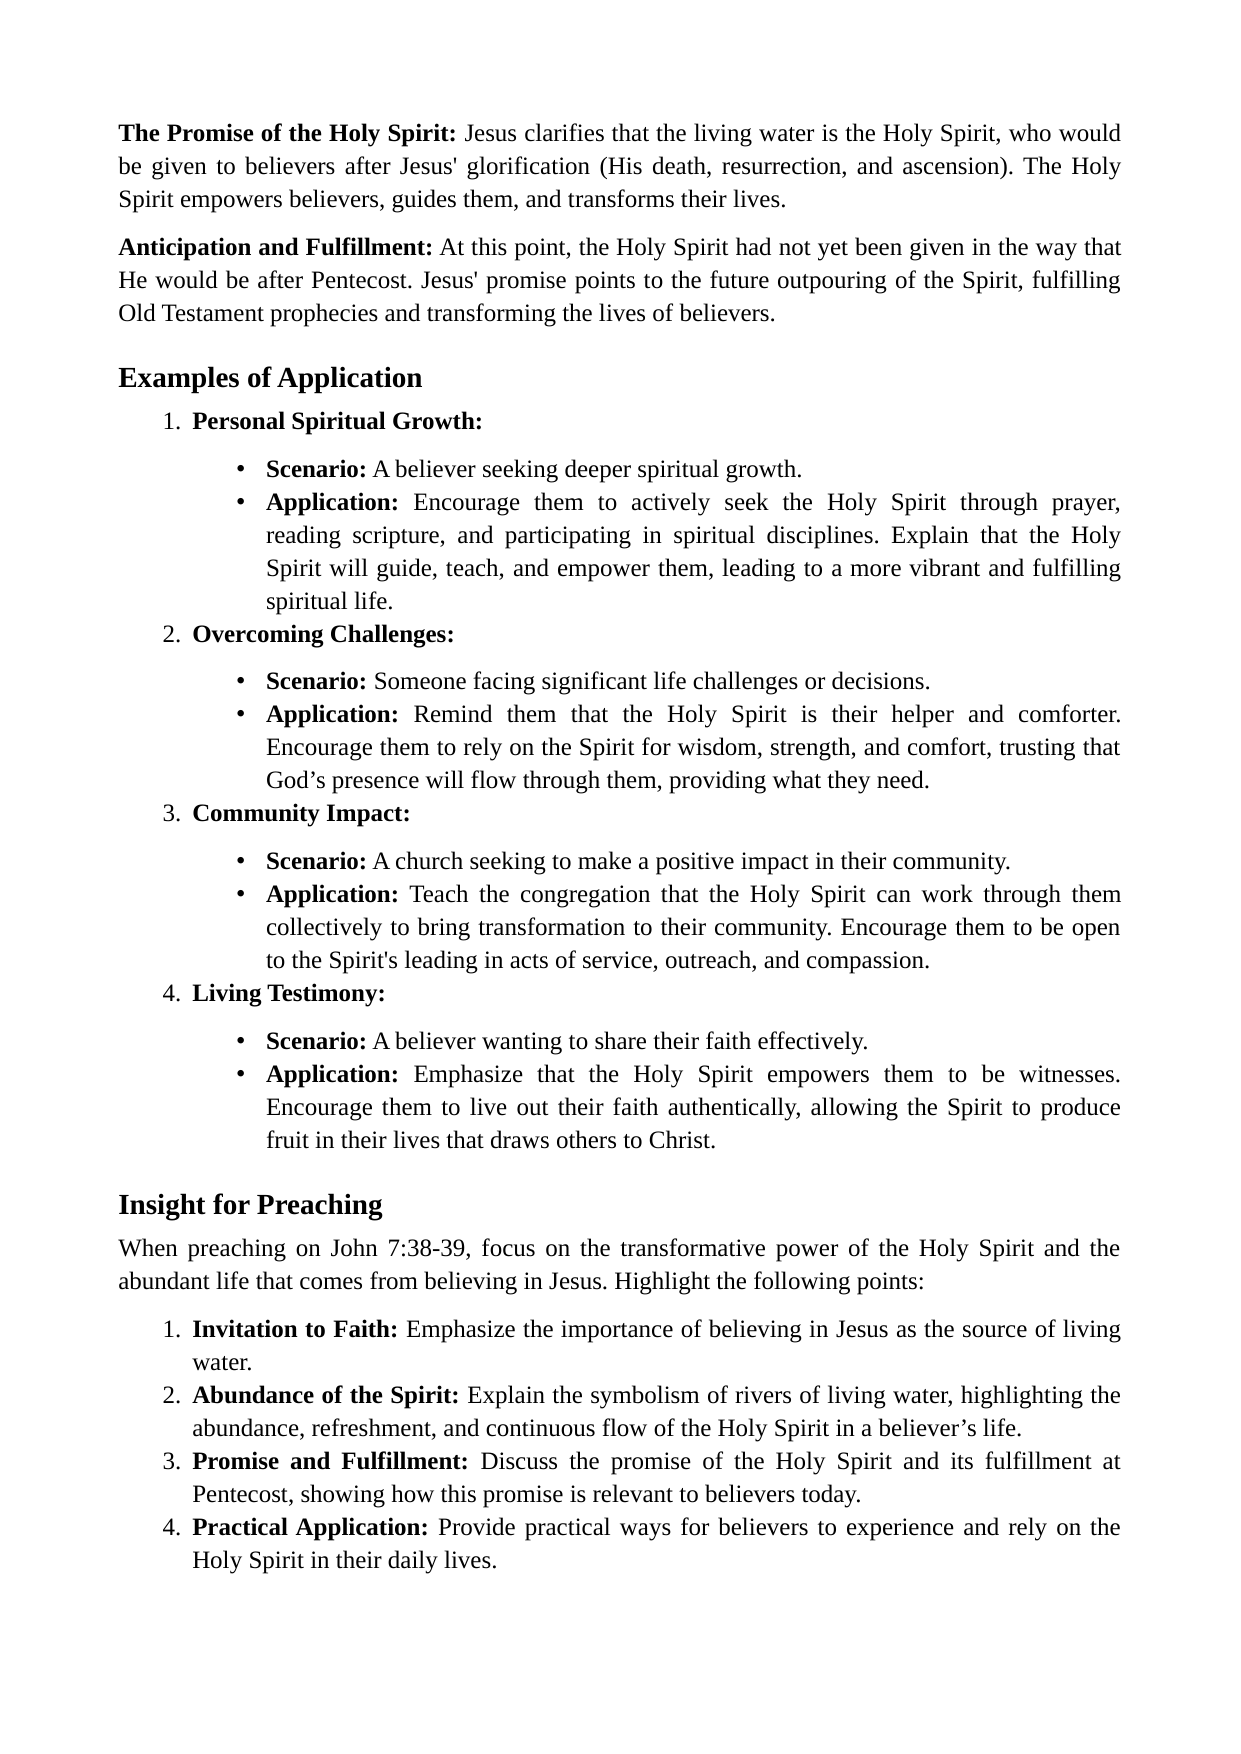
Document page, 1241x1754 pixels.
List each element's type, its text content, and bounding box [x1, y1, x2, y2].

list Community Impact: [162, 798, 1122, 827]
list Scenario: Someone facing significant life challenges or decisions. [236, 666, 1122, 695]
list Application: Teach the congregation that the Holy Spirit can work through them collectively to bring transformation to their community. Encourage them to be open to the Spirit's leading in acts of service, outreach, and compassion. [236, 879, 1122, 974]
list Scenario: A believer wanting to share their faith effectively. [236, 1026, 1122, 1054]
text The Promise of the Holy Spirit: Jesus clarifies that the living water is the Holy Spirit, who would be given to believers after Jesus' glorification (His death, resurrection, and ascension). The Holy Spirit empowers believers, guides them, and transforms their lives. [118, 118, 1122, 213]
list Scenario: A church seeking to make a positive impact in their community. [236, 846, 1122, 875]
text Anticipation and Fulfillment: At this point, the Holy Spirit had not yet been given in the way that He would be after Pentecost. Jesus' promise points to the future outpouring of the Spirit, fulfilling Old Testament prophecies and transforming the lives of believers. [118, 232, 1122, 327]
list Application: Emphasize that the Holy Spirit empowers them to be witnesses. Encourage them to live out their faith authentically, allowing the Spirit to produce fruit in their lives that draws others to Christ. [236, 1059, 1122, 1153]
list Application: Remind them that the Holy Spirit is their helper and comforter. Encourage them to rely on the Spirit for wisdom, strength, and comfort, trusting that God’s presence will flow through them, providing what they need. [236, 699, 1122, 794]
list Practical Application: Provide practical ways for believers to experience and rely on the Holy Spirit in their daily lives. [162, 1512, 1122, 1573]
list Scenario: A believer seeking deeper spiritual growth. [236, 454, 1122, 482]
list Personal Spiritual Growth: [162, 406, 1122, 435]
text When preaching on John 7:38-39, focus on the transformative power of the Holy Spirit and the abundant life that comes from believing in Jesus. Highlight the following points: [118, 1233, 1122, 1295]
list Invitation to Faith: Emphasize the importance of believing in Jesus as the source of living water. [162, 1314, 1122, 1375]
list Living Testimony: [162, 978, 1122, 1007]
list Overcoming Challenges: [162, 619, 1122, 647]
list Promise and Fulfillment: Discuss the promise of the Holy Spirit and its fulfillment at Pentecost, showing how this promise is relevant to believers today. [162, 1446, 1122, 1507]
subtitle Insight for Preaching [118, 1187, 1122, 1221]
subtitle Examples of Application [118, 360, 1122, 393]
list Abundance of the Spirit: Explain the symbolism of rivers of living water, highlighting the abundance, refreshment, and continuous flow of the Holy Spirit in a believer’s life. [162, 1380, 1122, 1441]
list Application: Encourage them to actively seek the Holy Spirit through prayer, reading scripture, and participating in spiritual disciplines. Explain that the Holy Spirit will guide, teach, and empower them, leading to a more vibrant and fulfilling spiritual life. [236, 487, 1122, 614]
